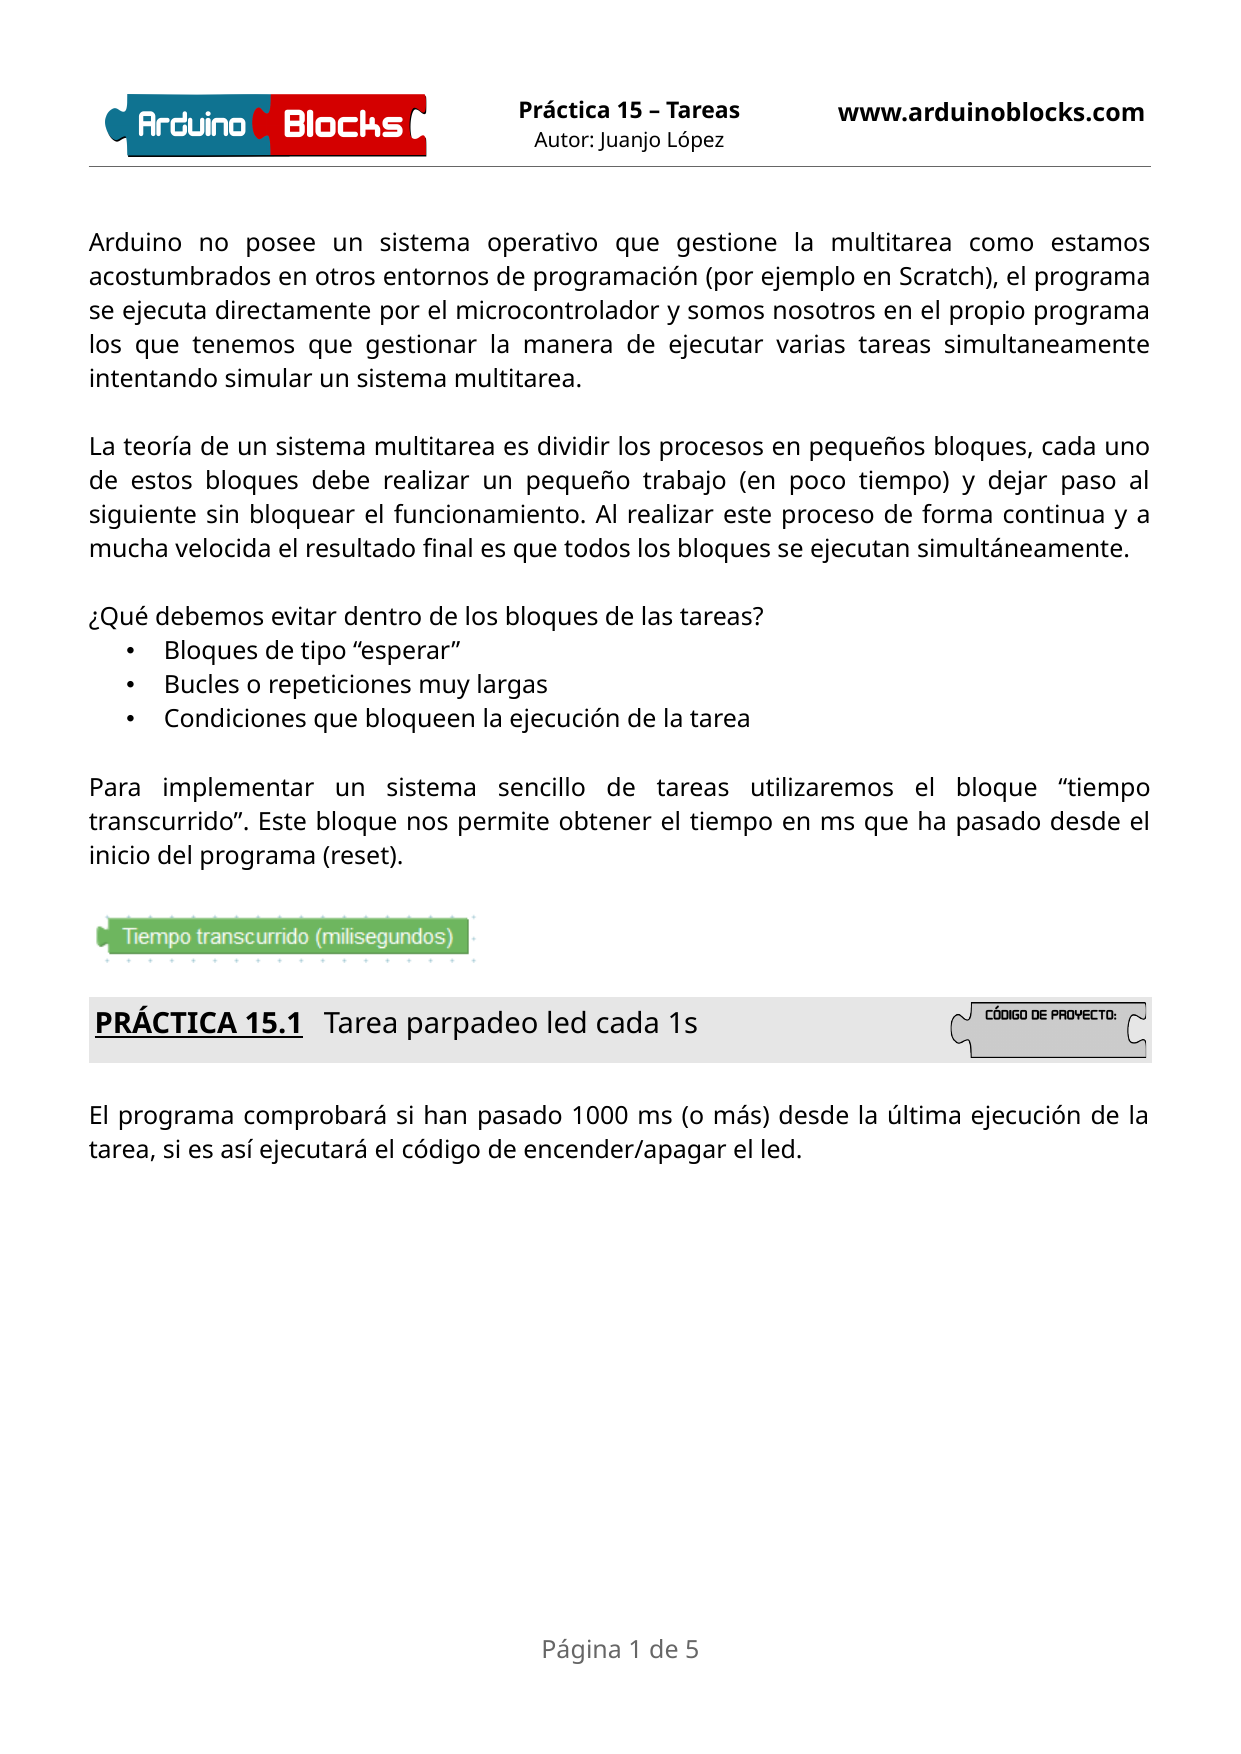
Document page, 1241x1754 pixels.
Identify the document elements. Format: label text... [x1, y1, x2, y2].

text ¿Qué debemos evitar dentro de los bloques de las tareas? [88, 599, 1152, 633]
picture [105, 94, 427, 157]
text Arduino no posee un sistema operativo que gestione la multitarea como estamos acostumbrados en otros entornos de programación (por ejemplo en Scratch), el programa se ejecuta directamente por el microcontrolador y somos nosotros en el propio programa los que tenemos que gestionar la manera de ejecutar varias tareas simultaneamente intentando simular un sistema multitarea. [88, 224, 1152, 394]
text Para implementar un sistema sencillo de tareas utilizaremos el bloque “tiempo transcurrido”. Este bloque nos permite obtener el tiempo en ms que ha pasado desde el inicio del programa (reset). [88, 769, 1152, 871]
text La teoría de un sistema multitarea es dividir los procesos en pequeños bloques, cada uno de estos bloques debe realizar un pequeño trabajo (en poco tiempo) y dejar paso al siguiente sin bloquear el funcionamiento. Al realizar este proceso de forma continua y a mucha velocida el resultado final es que todos los bloques se ejecutan simultáneamente. [88, 428, 1152, 565]
table_header PRÁCTICA 15.1 [89, 997, 318, 1063]
picture [88, 905, 478, 963]
list Condiciones que bloqueen la ejecución de la tarea [126, 701, 1152, 735]
table_header [945, 997, 1152, 1063]
list Bucles o repeticiones muy largas [126, 667, 1152, 701]
table_header Tarea parpadeo led cada 1s [318, 997, 945, 1063]
list Bloques de tipo “esperar” [126, 633, 1152, 667]
picture [950, 1002, 1147, 1058]
text El programa comprobará si han pasado 1000 ms (o más) desde la última ejecución de la tarea, si es así ejecutará el código de encender/apagar el led. [88, 1097, 1152, 1166]
